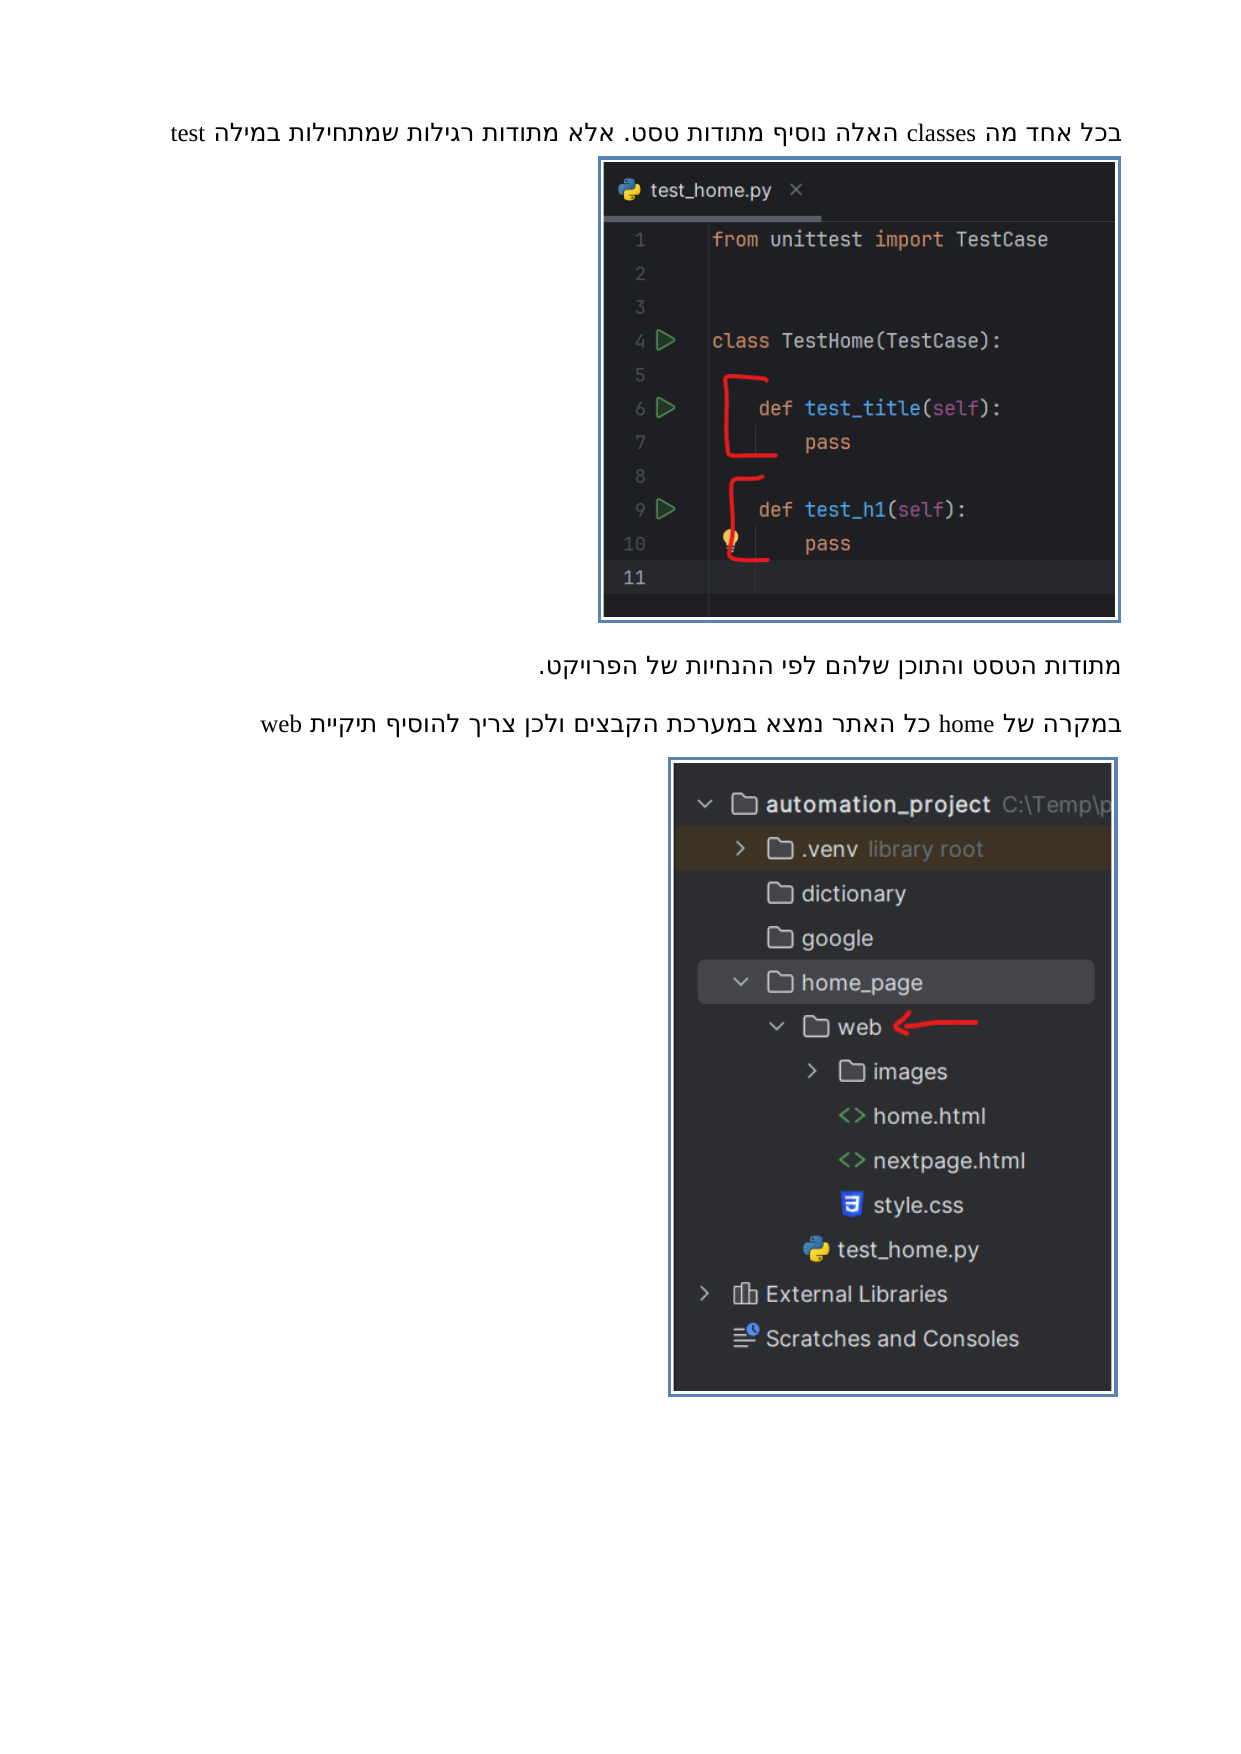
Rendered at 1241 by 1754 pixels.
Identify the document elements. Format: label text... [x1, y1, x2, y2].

text במקרה של home כל האתר נמצא במערכת הקבצים ולכן צריך להוסיף תיקיית web [118, 709, 1122, 739]
picture [673, 763, 1112, 1391]
text מתודות הטסט והתוכן שלהם לפי ההנחיות של הפרויקט. [118, 652, 1122, 681]
text בכל אחד מה classes האלה נוסיף מתודות טסט. אלא מתודות רגילות שמתחילות במילה test [118, 118, 1122, 147]
picture [603, 162, 1115, 617]
